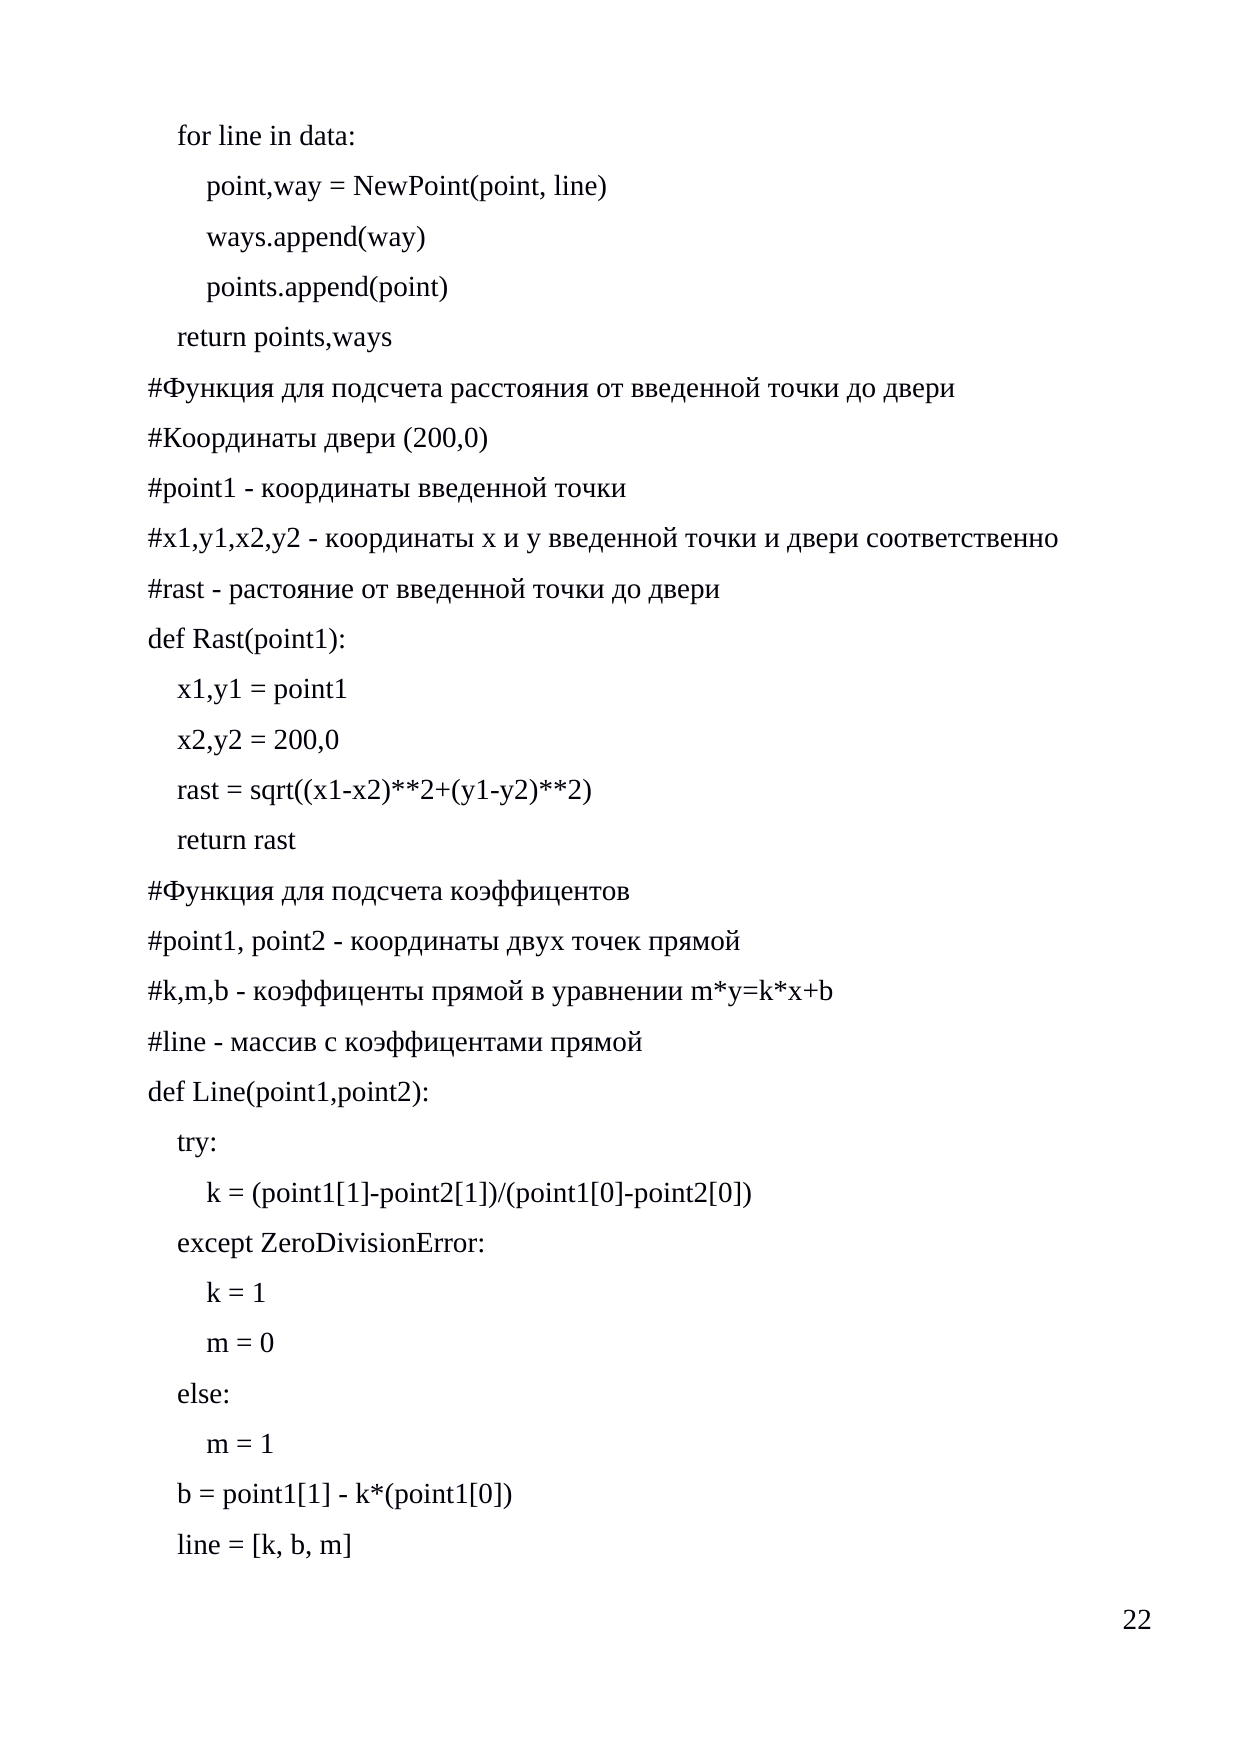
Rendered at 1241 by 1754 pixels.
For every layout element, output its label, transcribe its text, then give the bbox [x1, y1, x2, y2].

text line = [k, b, m] [148, 1527, 1152, 1560]
text x1,y1 = point1 [148, 672, 1152, 705]
text b = point1[1] - k*(point1[0]) [148, 1477, 1152, 1510]
text except ZeroDivisionError: [148, 1225, 1152, 1258]
text m = 0 [148, 1326, 1152, 1359]
text point,way = NewPoint(point, line) [148, 168, 1152, 202]
text #k,m,b - коэффиценты прямой в уравнении m*y=k*x+b [148, 973, 1152, 1007]
text #Координаты двери (200,0) [148, 420, 1152, 453]
text def Line(point1,point2): [148, 1074, 1152, 1108]
text k = (point1[1]-point2[1])/(point1[0]-point2[0]) [148, 1175, 1152, 1208]
text #Функция для подсчета коэффицентов [148, 873, 1152, 906]
text x2,y2 = 200,0 [148, 722, 1152, 755]
text try: [148, 1124, 1152, 1158]
text k = 1 [148, 1275, 1152, 1309]
text #Функция для подсчета расстояния от введенной точки до двери [148, 370, 1152, 403]
text #point1, point2 - координаты двух точек прямой [148, 923, 1152, 957]
text m = 1 [148, 1426, 1152, 1460]
text #line - массив с коэффицентами прямой [148, 1024, 1152, 1057]
text return rast [148, 822, 1152, 856]
text ways.append(way) [148, 219, 1152, 252]
text #x1,y1,x2,y2 - координаты x и y введенной точки и двери соответственно [148, 521, 1152, 554]
text def Rast(point1): [148, 621, 1152, 655]
text #rast - растояние от введенной точки до двери [148, 571, 1152, 604]
text points.append(point) [148, 269, 1152, 303]
text #point1 - координаты введенной точки [148, 470, 1152, 504]
text rast = sqrt((x1-x2)**2+(y1-y2)**2) [148, 772, 1152, 806]
text return points,ways [148, 319, 1152, 353]
text for line in data: [148, 118, 1152, 152]
text else: [148, 1376, 1152, 1409]
